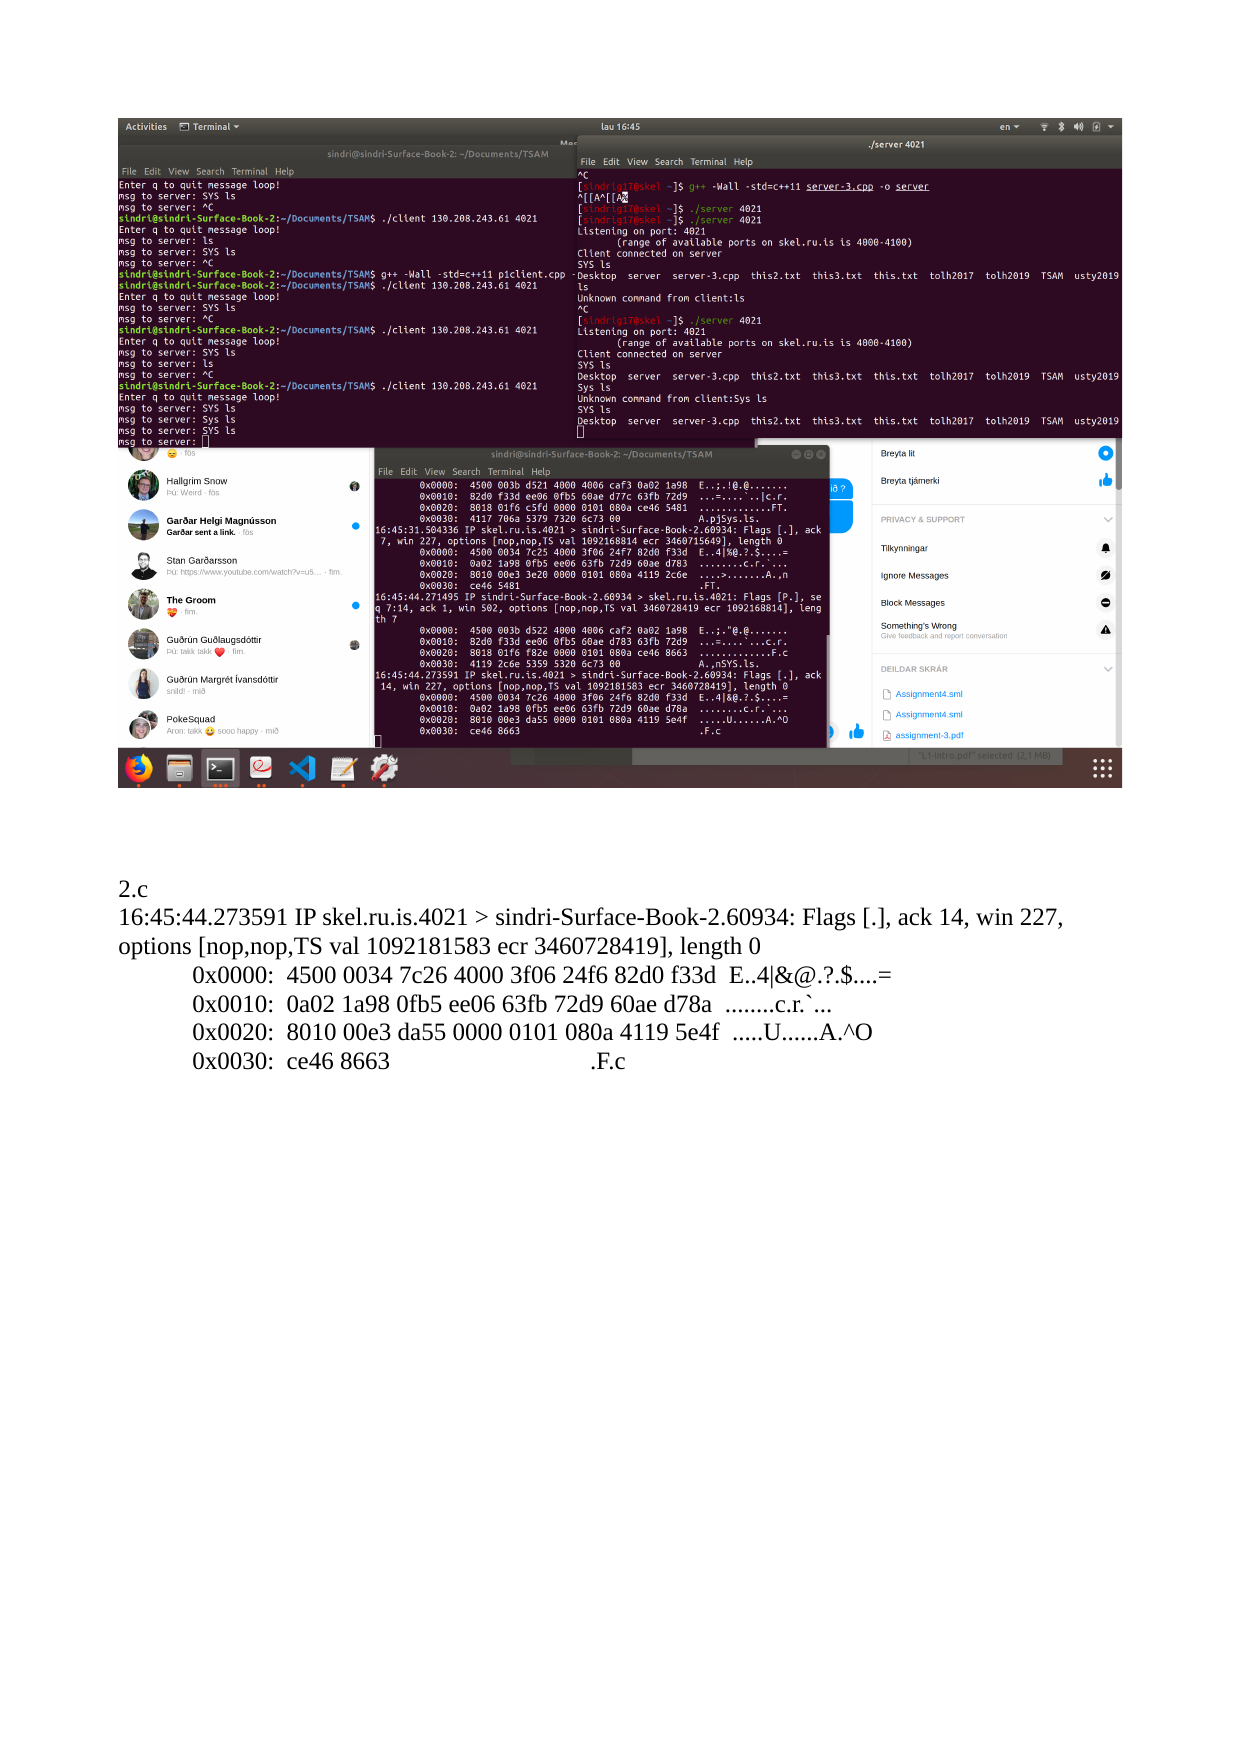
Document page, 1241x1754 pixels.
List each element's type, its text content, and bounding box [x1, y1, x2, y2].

text 2.c [118, 874, 1122, 902]
text 0x0030: ce46 8663 .F.c [118, 1046, 1122, 1075]
text 0x0000: 4500 0034 7c26 4000 3f06 24f6 82d0 f33d E..4|&@.?.$....= [118, 960, 1122, 989]
text 16:45:44.273591 IP skel.ru.is.4021 > sindri-Surface-Book-2.60934: Flags [.], ack 14, win 227, options [nop,nop,TS val 1092181583 ecr 3460728419], length 0 [118, 902, 1122, 960]
picture [118, 118, 1123, 788]
text 0x0020: 8010 00e3 da55 0000 0101 080a 4119 5e4f .....U......A.^O [118, 1017, 1122, 1046]
text 0x0010: 0a02 1a98 0fb5 ee06 63fb 72d9 60ae d78a ........c.r.`... [118, 989, 1122, 1017]
